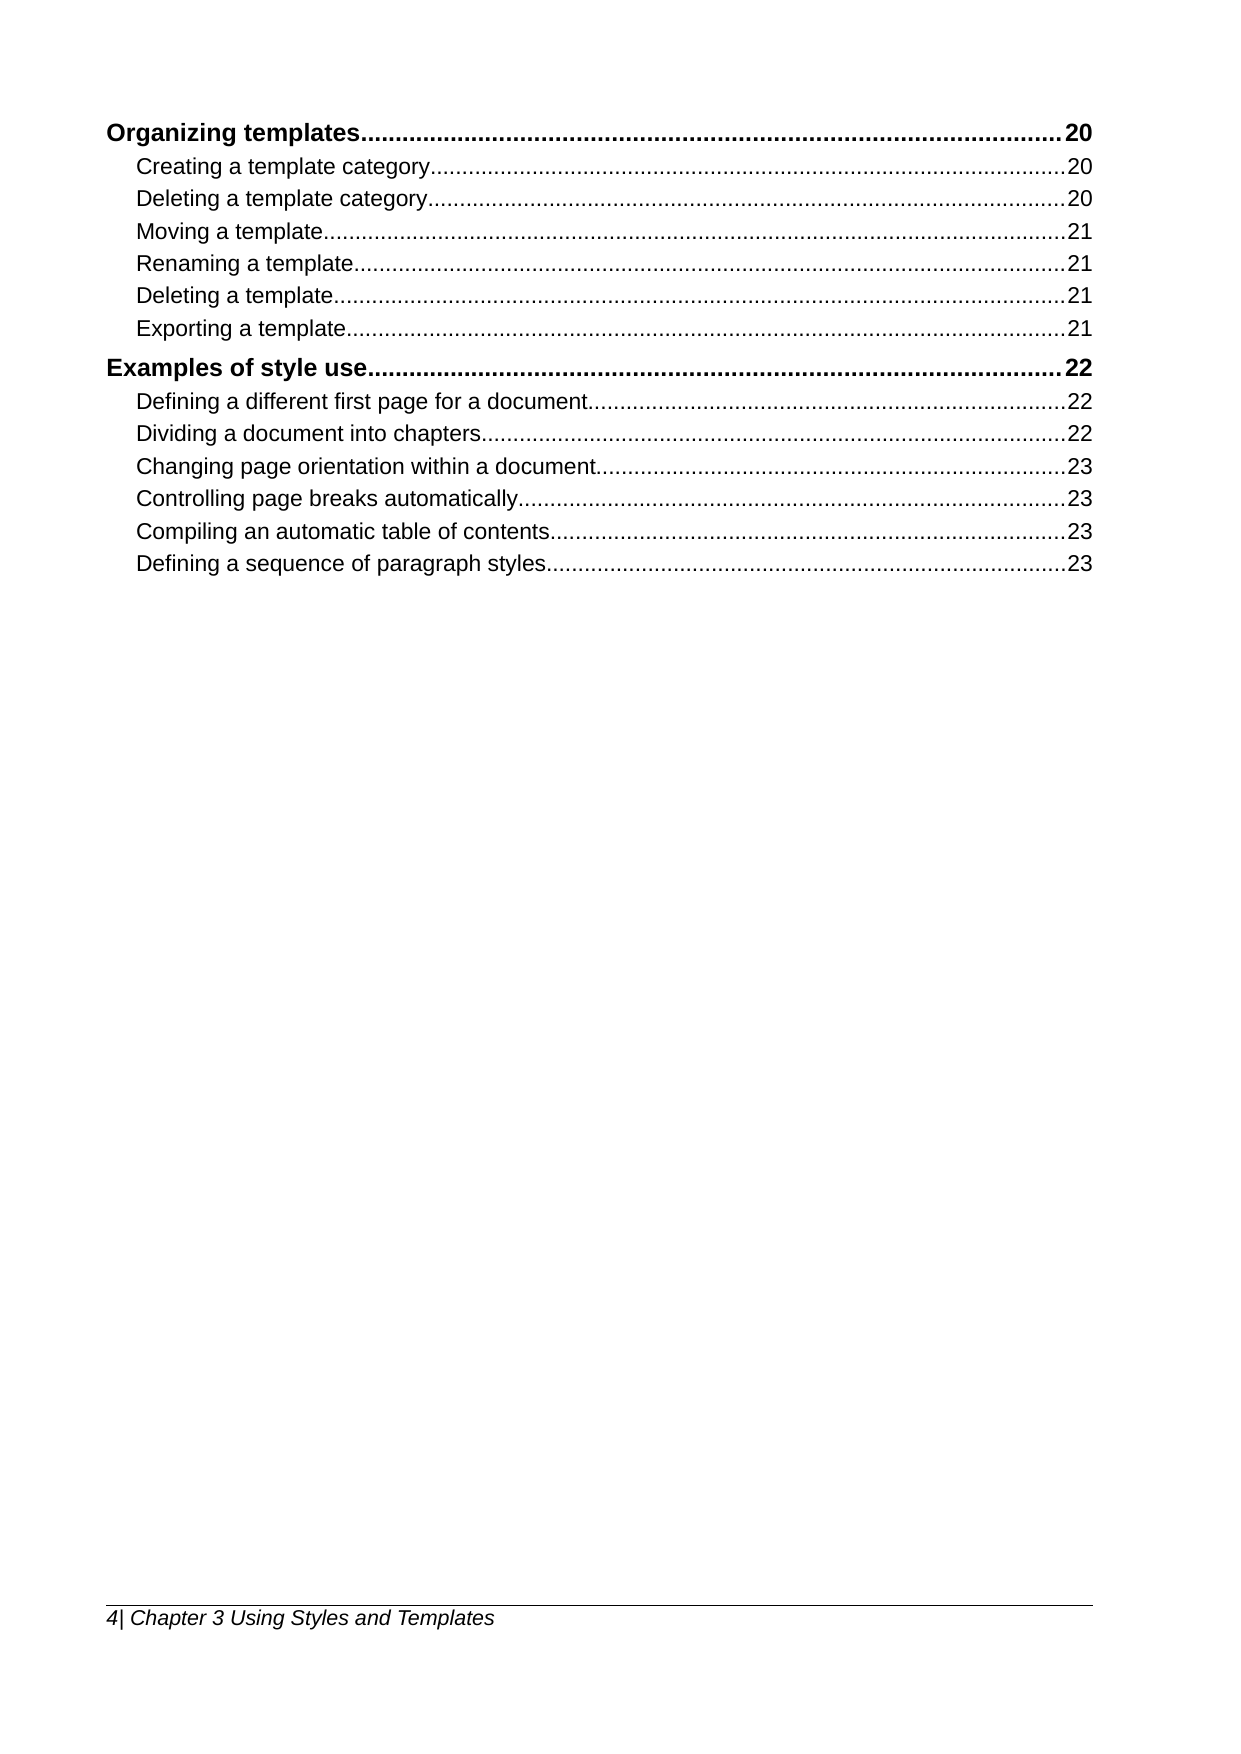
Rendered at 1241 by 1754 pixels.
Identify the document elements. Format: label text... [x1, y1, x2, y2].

text Compiling an automatic table of contents 23 [136, 518, 1093, 544]
text Deleting a template 21 [136, 282, 1093, 309]
text Renaming a template 21 [136, 250, 1093, 276]
text Changing page orientation within a document 23 [136, 453, 1093, 479]
text Defining a sequence of paragraph styles 23 [136, 550, 1093, 576]
text Deleting a template category 20 [136, 185, 1093, 212]
text Exporting a template 21 [136, 315, 1093, 341]
text Defining a different first page for a document 22 [136, 388, 1093, 414]
text Examples of style use 22 [106, 353, 1093, 382]
text Controlling page breaks automatically 23 [136, 485, 1093, 512]
text Moving a template 21 [136, 218, 1093, 244]
text Dividing a document into chapters 22 [136, 420, 1093, 447]
text Organizing templates 20 [106, 118, 1093, 147]
text Creating a template category 20 [136, 153, 1093, 179]
